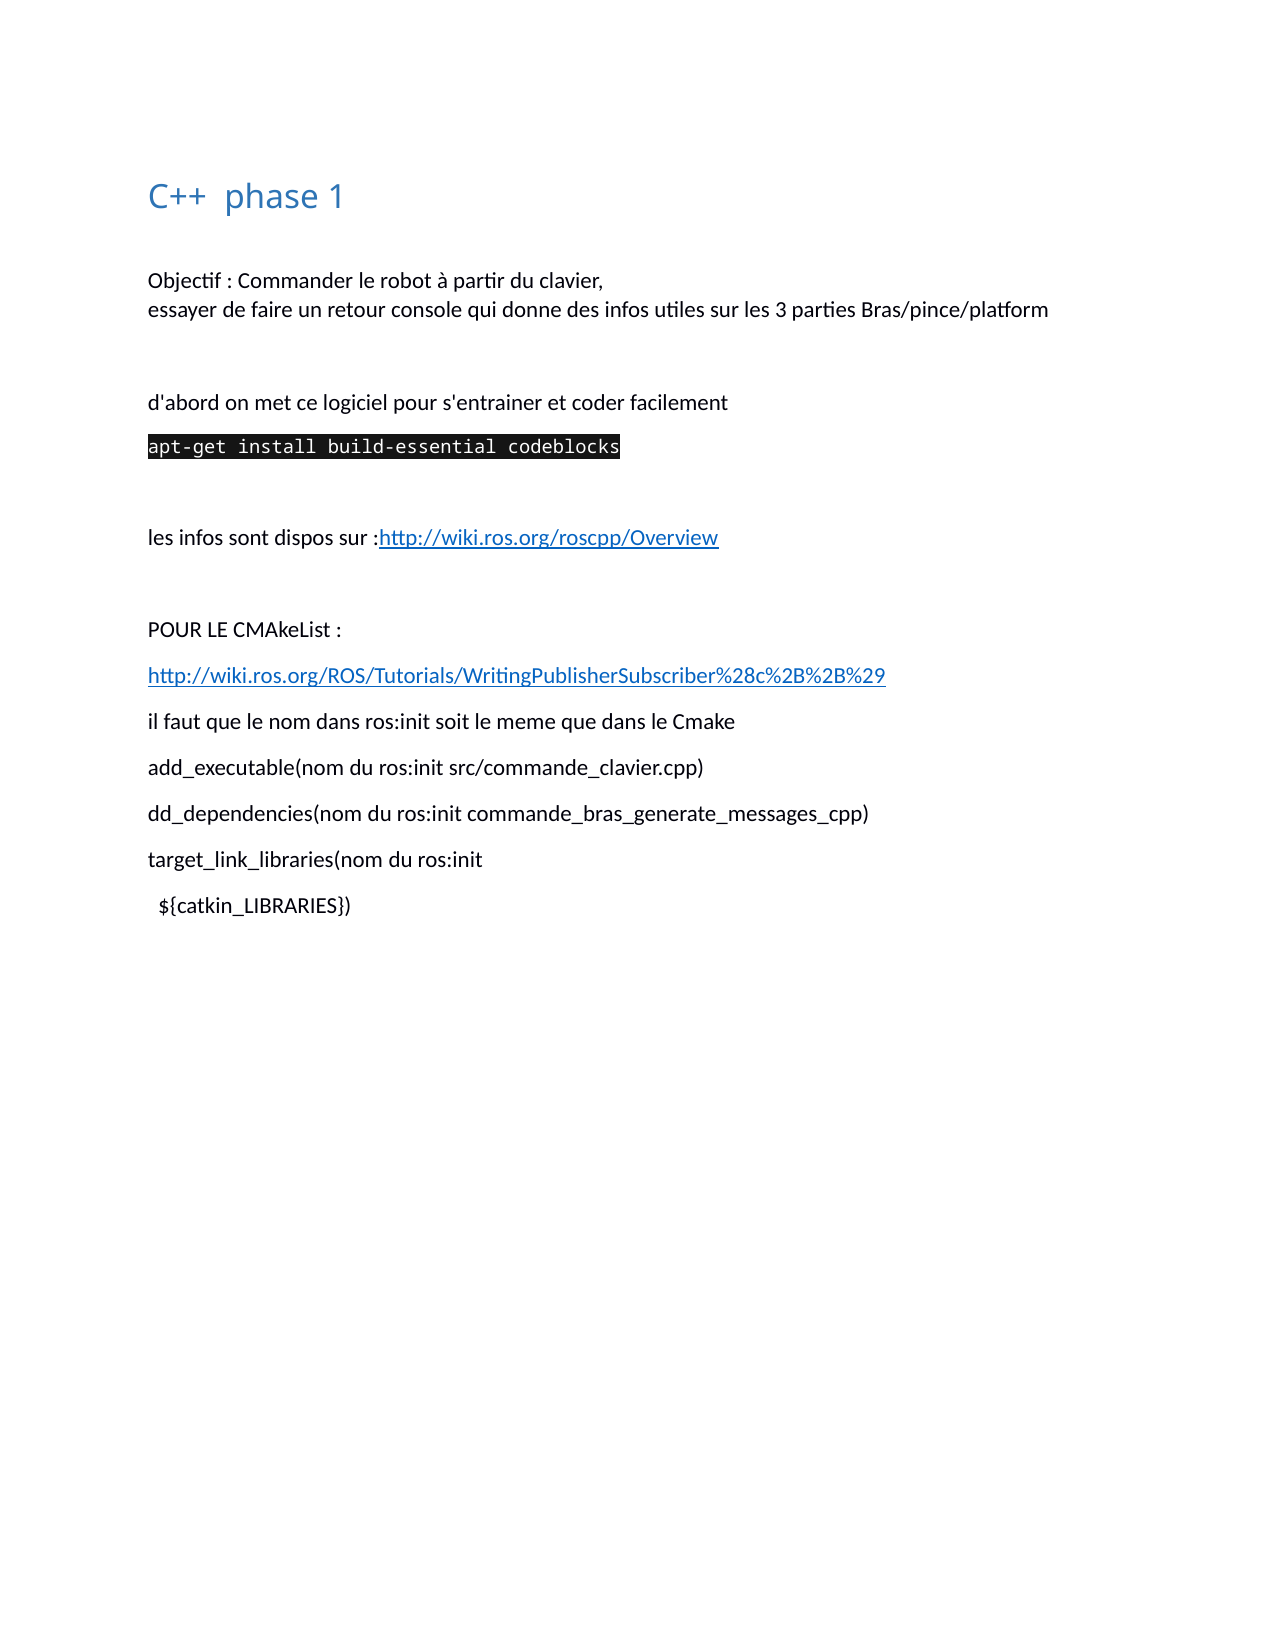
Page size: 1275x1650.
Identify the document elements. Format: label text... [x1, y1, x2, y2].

text add_executable(nom du ros:init src/commande_clavier.cpp) [148, 753, 1127, 781]
text POUR LE CMAkeList : [148, 615, 1127, 643]
text ${catkin_LIBRARIES}) [148, 892, 1127, 919]
text d'abord on met ce logiciel pour s'entrainer et coder facilement [148, 388, 1127, 416]
text dd_dependencies(nom du ros:init commande_bras_generate_messages_cpp) [148, 799, 1127, 827]
text target_link_libraries(nom du ros:init [148, 846, 1127, 873]
text Objectif : Commander le robot à partir du clavier, essayer de faire un retour console qui donne des infos utiles sur les 3 parties Bras/pince/platform [148, 266, 1127, 324]
text les infos sont dispos sur :http://wiki.ros.org/roscpp/Overview [148, 523, 1127, 551]
subtitle C++ phase 1 [148, 173, 1127, 218]
text http://wiki.ros.org/ROS/Tutorials/WritingPublisherSubscriber%28c%2B%2B%29 [148, 661, 1127, 689]
text il faut que le nom dans ros:init soit le meme que dans le Cmake [148, 707, 1127, 735]
text apt-get install build-essential codeblocks [148, 434, 1127, 459]
